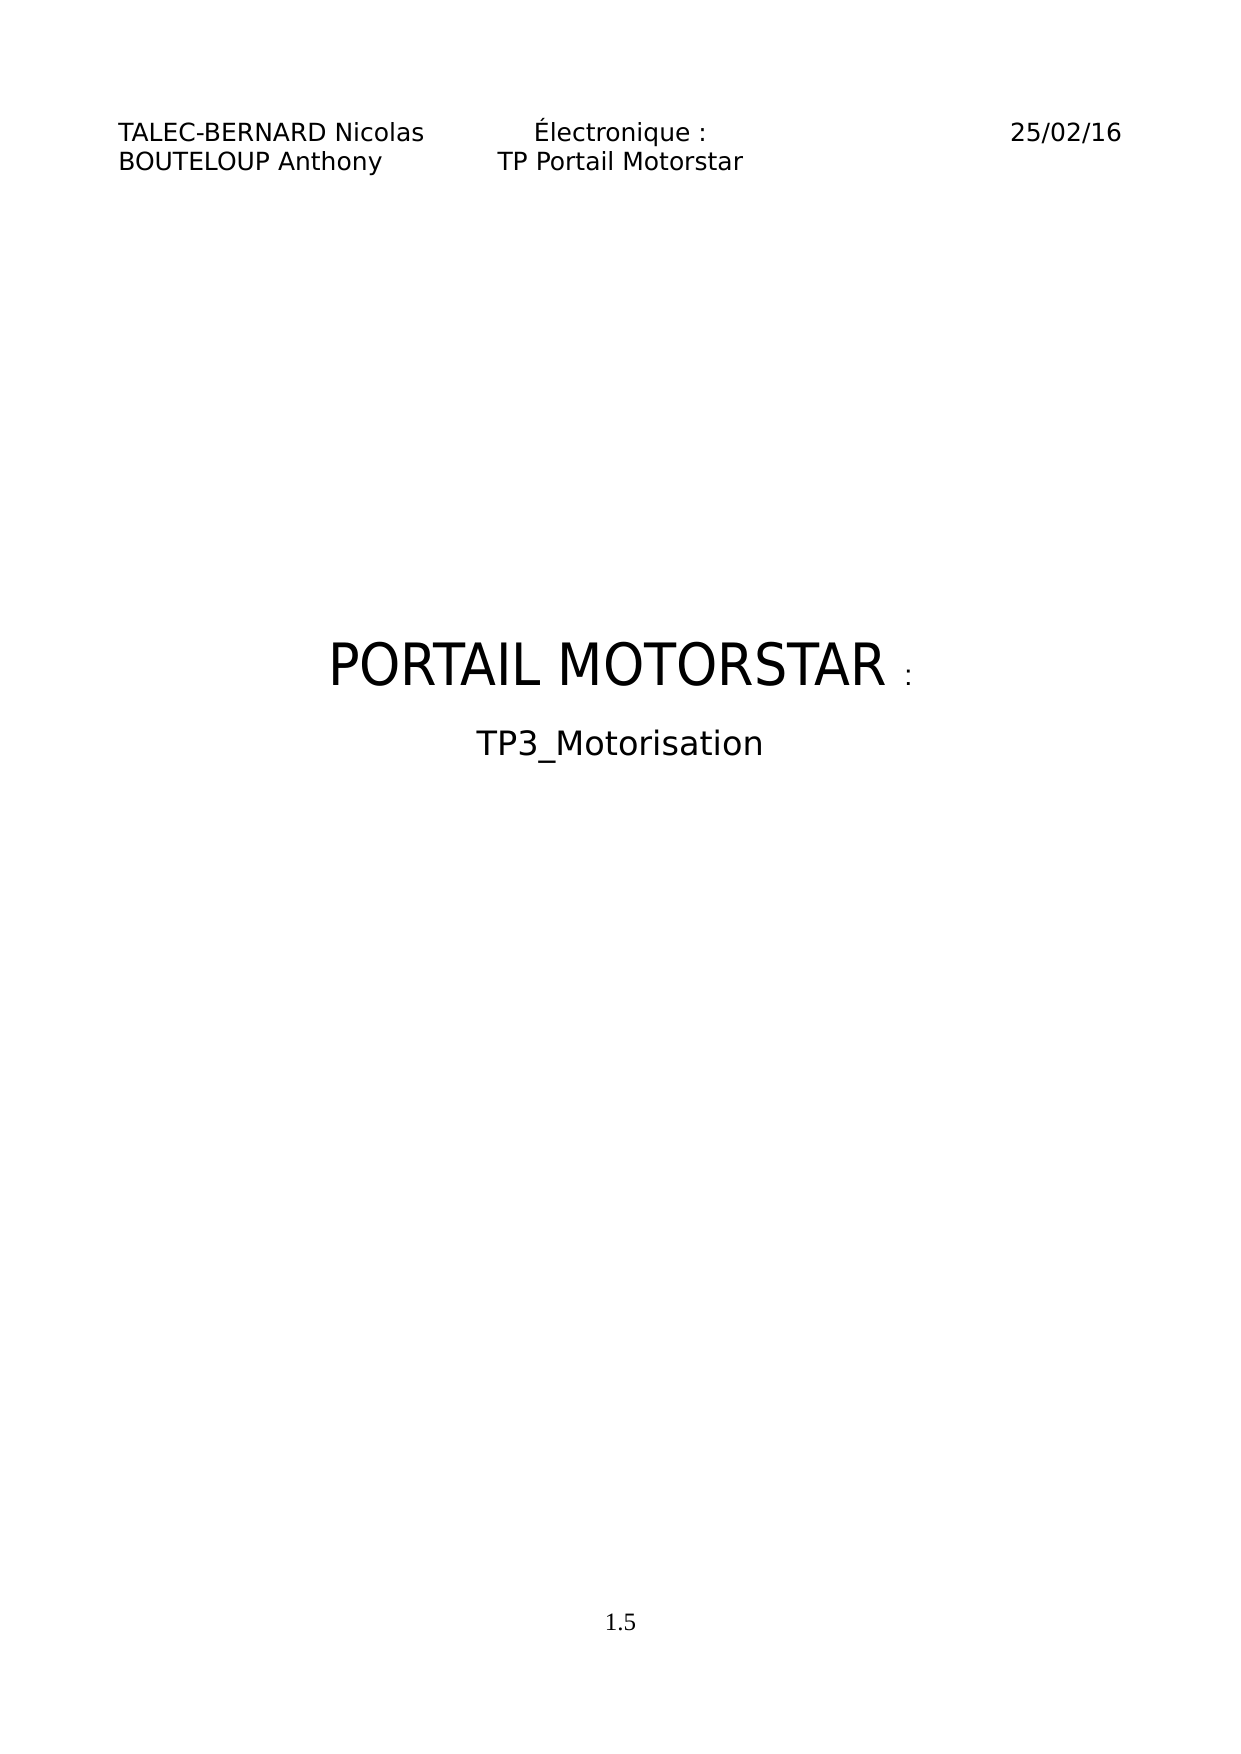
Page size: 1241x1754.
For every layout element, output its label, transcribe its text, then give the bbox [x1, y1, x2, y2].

subtitle PORTAIL MOTORSTAR : [118, 631, 1122, 699]
subtitle TP3_Motorisation [118, 724, 1122, 763]
